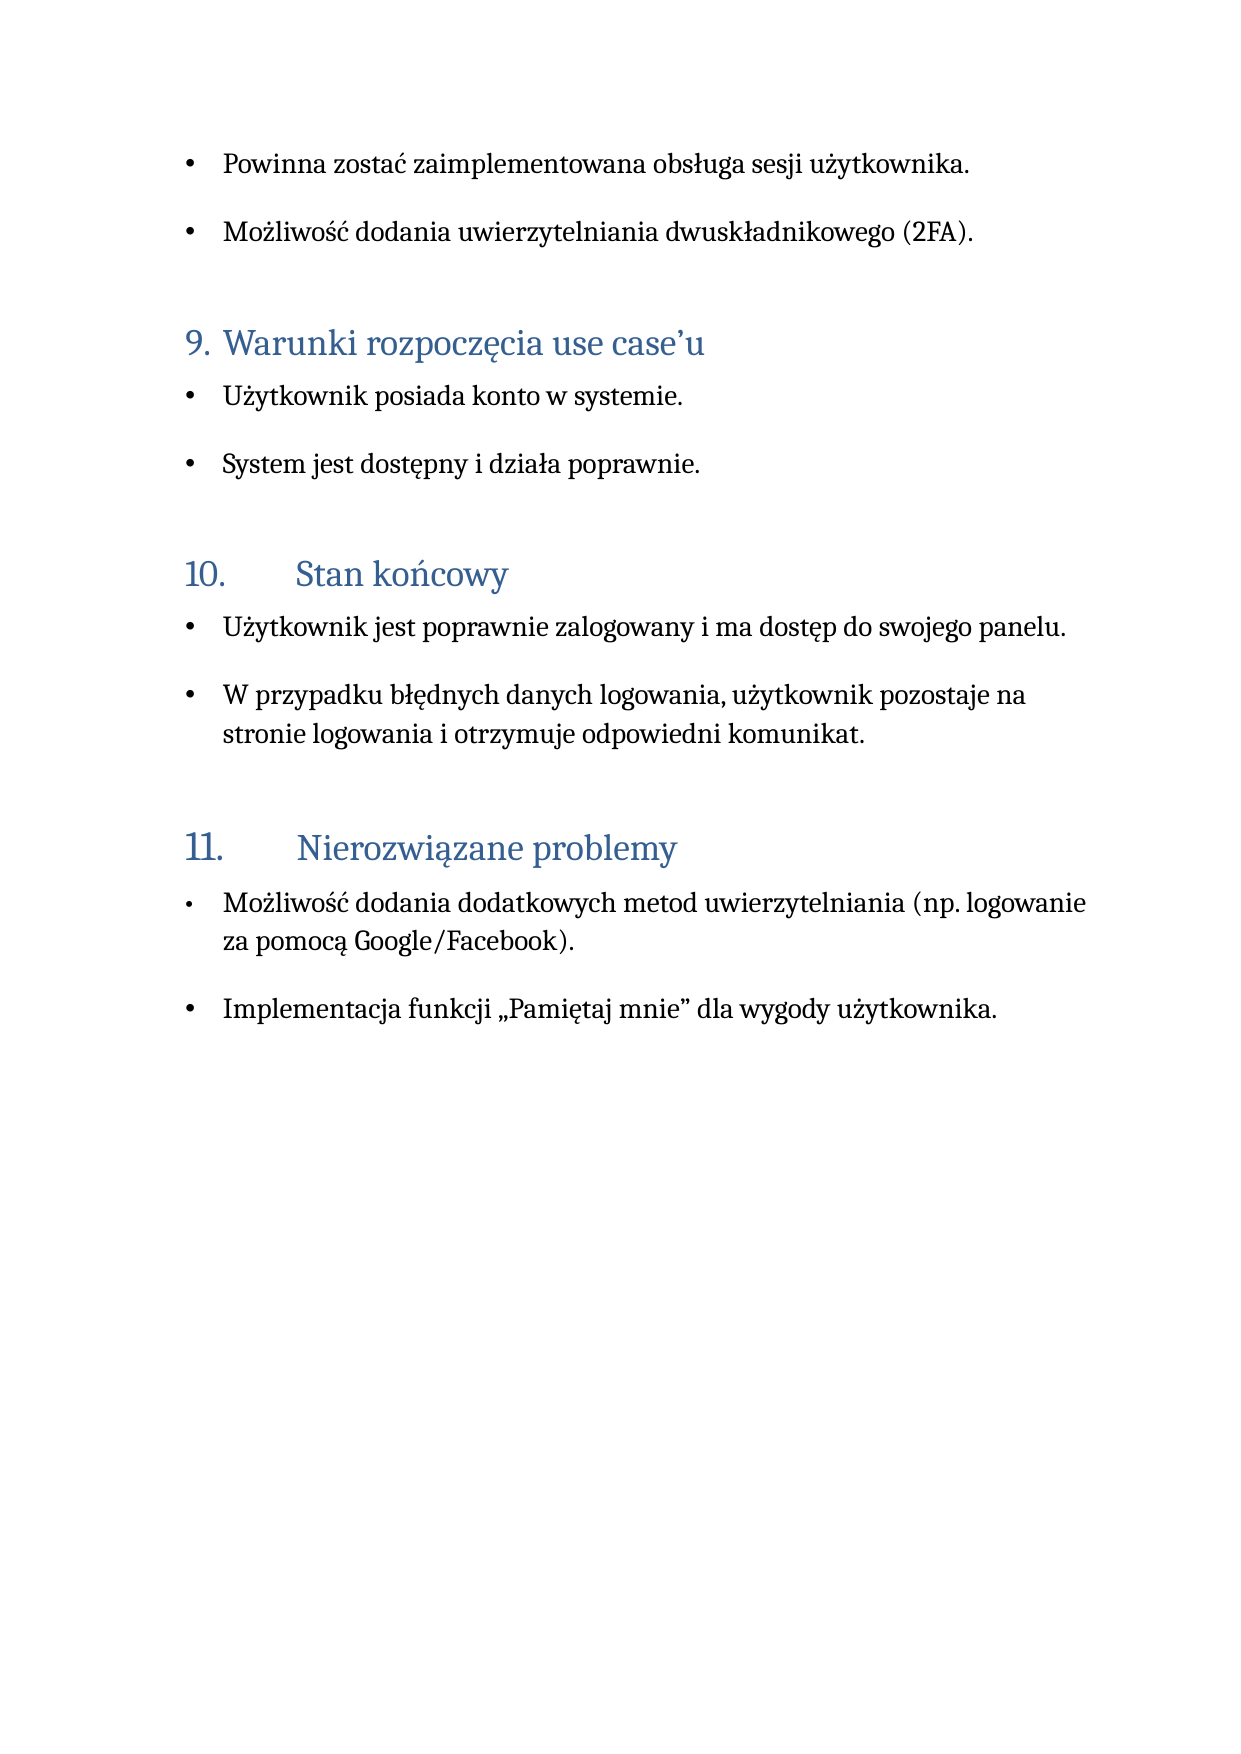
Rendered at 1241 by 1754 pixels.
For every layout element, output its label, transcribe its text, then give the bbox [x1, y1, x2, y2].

list Nierozwiązane problemy [185, 823, 1093, 871]
list W przypadku błędnych danych logowania, użytkownik pozostaje na stronie logowania i otrzymuje odpowiedni komunikat. [185, 678, 1093, 751]
list Warunki rozpoczęcia use case’u [185, 321, 1093, 364]
list Możliwość dodania uwierzytelniania dwuskładnikowego (2FA). [185, 216, 1093, 249]
list Użytkownik jest poprawnie zalogowany i ma dostęp do swojego panelu. [185, 611, 1093, 644]
list Użytkownik posiada konto w systemie. [185, 379, 1093, 413]
list Implementacja funkcji „Pamiętaj mnie” dla wygody użytkownika. [185, 993, 1093, 1026]
list Stan końcowy [185, 553, 1093, 596]
list Możliwość dodania dodatkowych metod uwierzytelniania (np. logowanie za pomocą Google/Facebook). [185, 886, 1093, 958]
list Powinna zostać zaimplementowana obsługa sesji użytkownika. [185, 148, 1093, 181]
list System jest dostępny i działa poprawnie. [185, 447, 1093, 481]
